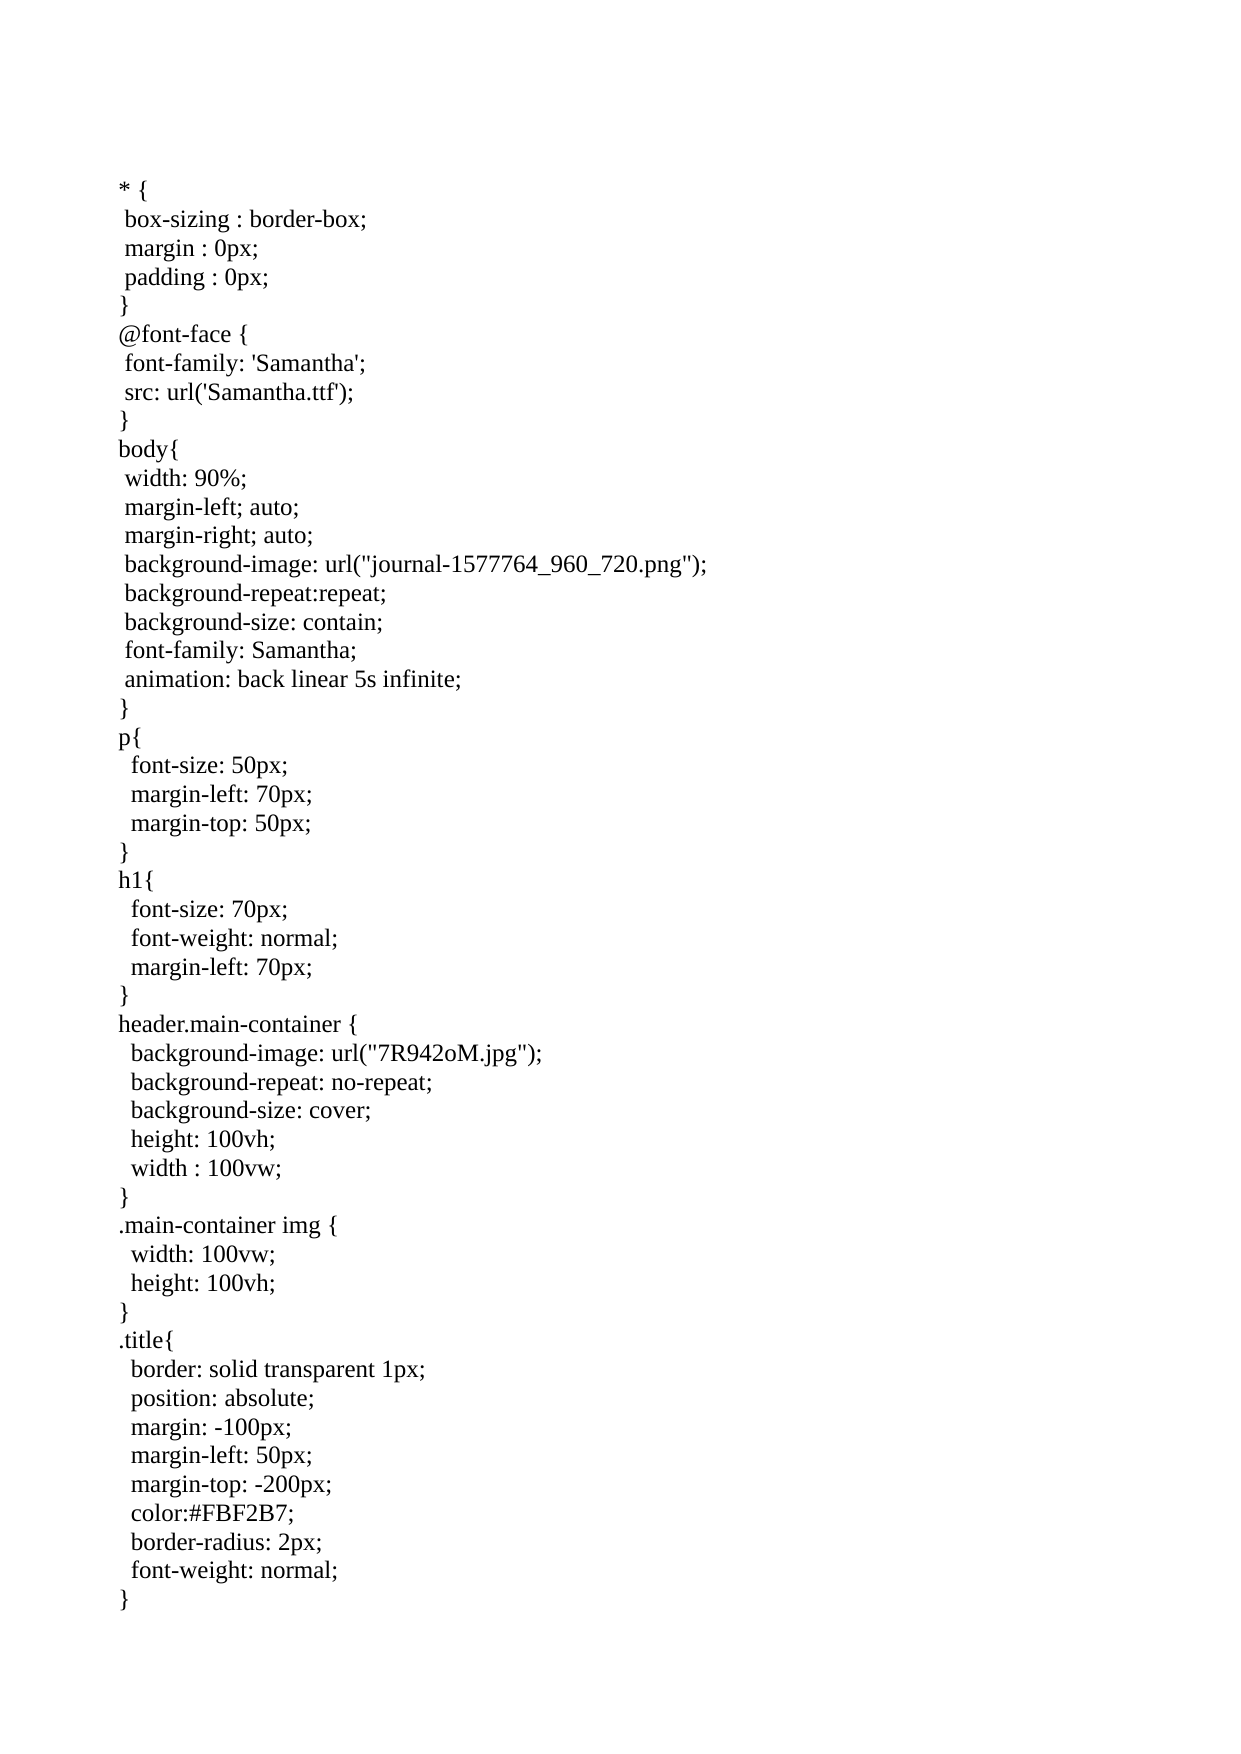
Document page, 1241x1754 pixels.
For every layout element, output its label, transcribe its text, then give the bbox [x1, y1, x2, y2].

text width: 90%; [118, 463, 1122, 492]
text header.main-container { [118, 1009, 1122, 1038]
text margin-top: -200px; [118, 1469, 1122, 1498]
text margin-top: 50px; [118, 808, 1122, 837]
text margin-left: 70px; [118, 952, 1122, 981]
text .main-container img { [118, 1211, 1122, 1239]
text font-size: 50px; [118, 751, 1122, 779]
text background-repeat:repeat; [118, 578, 1122, 607]
text font-size: 70px; [118, 894, 1122, 923]
text } [118, 837, 1122, 866]
text background-size: contain; [118, 607, 1122, 636]
text .title{ [118, 1326, 1122, 1354]
text animation: back linear 5s infinite; [118, 664, 1122, 693]
text background-image: url("journal-1577764_960_720.png"); [118, 549, 1122, 578]
text } [118, 1182, 1122, 1211]
text margin-left: 70px; [118, 779, 1122, 808]
text box-sizing : border-box; [118, 204, 1122, 233]
text } [118, 693, 1122, 722]
text @font-face { [118, 319, 1122, 348]
text h1{ [118, 866, 1122, 894]
text p{ [118, 722, 1122, 751]
text src: url('Samantha.ttf'); [118, 377, 1122, 406]
text } [118, 1584, 1122, 1613]
text * { [118, 176, 1122, 204]
text font-weight: normal; [118, 1556, 1122, 1584]
text font-weight: normal; [118, 923, 1122, 952]
text border: solid transparent 1px; [118, 1354, 1122, 1383]
text padding : 0px; [118, 262, 1122, 291]
text } [118, 1297, 1122, 1326]
text border-radius: 2px; [118, 1527, 1122, 1556]
text background-image: url("7R942oM.jpg"); [118, 1038, 1122, 1067]
text background-repeat: no-repeat; [118, 1067, 1122, 1096]
text margin-left: 50px; [118, 1441, 1122, 1469]
text position: absolute; [118, 1383, 1122, 1412]
text height: 100vh; [118, 1268, 1122, 1297]
text } [118, 981, 1122, 1009]
text margin: -100px; [118, 1412, 1122, 1441]
text } [118, 406, 1122, 434]
text width : 100vw; [118, 1153, 1122, 1182]
text } [118, 291, 1122, 319]
text height: 100vh; [118, 1124, 1122, 1153]
text color:#FBF2B7; [118, 1498, 1122, 1527]
text font-family: 'Samantha'; [118, 348, 1122, 377]
text margin : 0px; [118, 233, 1122, 262]
text background-size: cover; [118, 1096, 1122, 1124]
text width: 100vw; [118, 1239, 1122, 1268]
text margin-right; auto; [118, 521, 1122, 549]
text font-family: Samantha; [118, 636, 1122, 664]
text margin-left; auto; [118, 492, 1122, 521]
text body{ [118, 434, 1122, 463]
